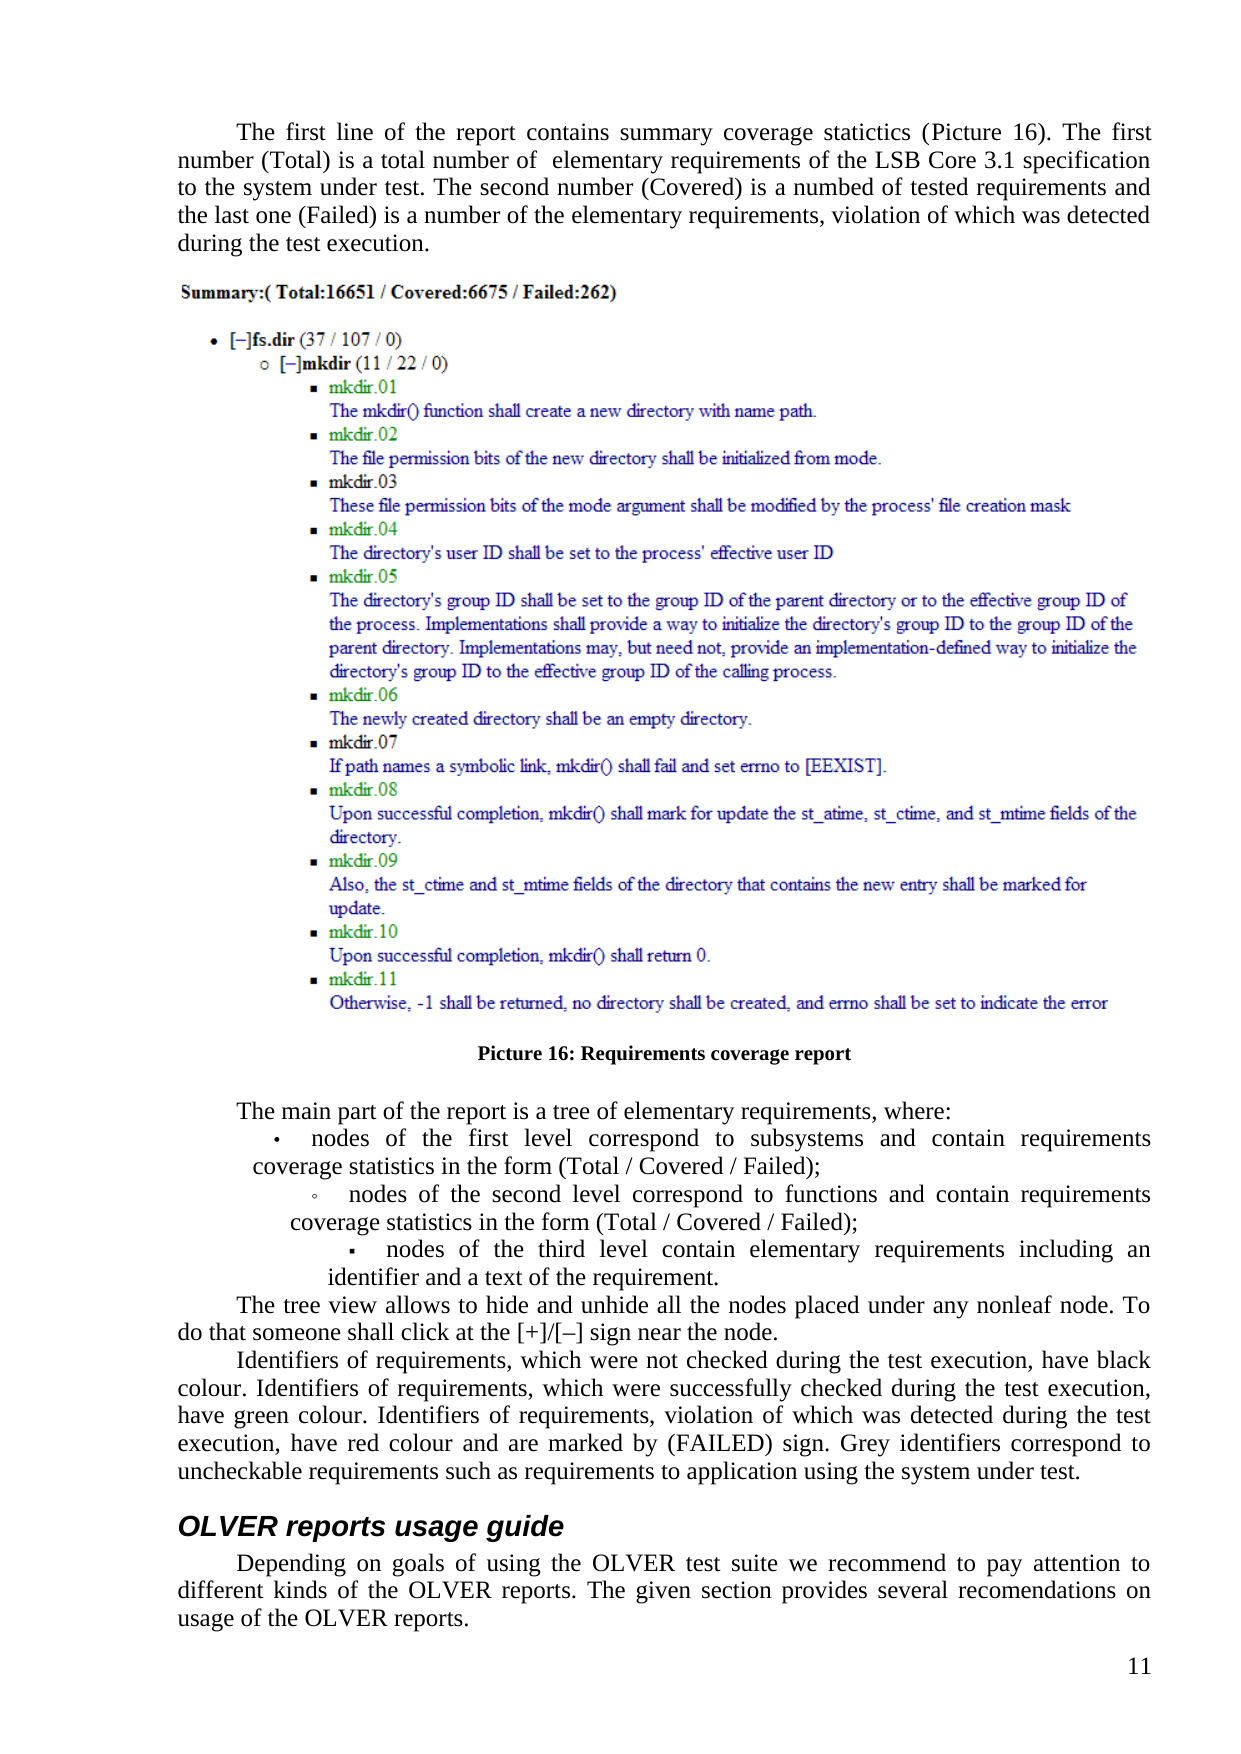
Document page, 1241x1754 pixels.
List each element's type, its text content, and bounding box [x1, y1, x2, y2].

list nodes of the third level contain elementary requirements including an identifier and a text of the requirement. [290, 1235, 1152, 1291]
text The main part of the report is a tree of elementary requirements, where: [177, 257, 1152, 1124]
text The first line of the report contains summary coverage statictics (Picture 16). The first number (Total) is a total number of elementary requirements of the LSB Core 3.1 specification to the system under test. The second number (Covered) is a numbed of tested requirements and the last one (Failed) is a number of the elementary requirements, violation of which was detected during the test execution. [177, 118, 1152, 257]
text Picture 16: Requirements coverage report [182, 1042, 1147, 1065]
list nodes of the first level correspond to subsystems and contain requirements coverage statistics in the form (Total / Covered / Failed); [215, 1124, 1152, 1180]
list nodes of the second level correspond to functions and contain requirements coverage statistics in the form (Total / Covered / Failed); [252, 1180, 1152, 1235]
text Identifiers of requirements, which were not checked during the test execution, have black colour. Identifiers of requirements, which were successfully checked during the test execution, have green colour. Identifiers of requirements, violation of which was detected during the test execution, have red colour and are marked by (FAILED) sign. Grey identifiers correspond to uncheckable requirements such as requirements to application using the system under test. [177, 1346, 1152, 1485]
text The tree view allows to hide and unhide all the nodes placed under any nonleaf node. To do that someone shall click at the [+]/[–] sign near the node. [177, 1291, 1152, 1346]
picture [181, 265, 1148, 1019]
text [180, 264, 1149, 1067]
subtitle OLVER reports usage guide [177, 1510, 1152, 1542]
text Depending on goals of using the OLVER test suite we recommend to pay attention to different kinds of the OLVER reports. The given section provides several recomendations on usage of the OLVER reports. [177, 1549, 1152, 1632]
